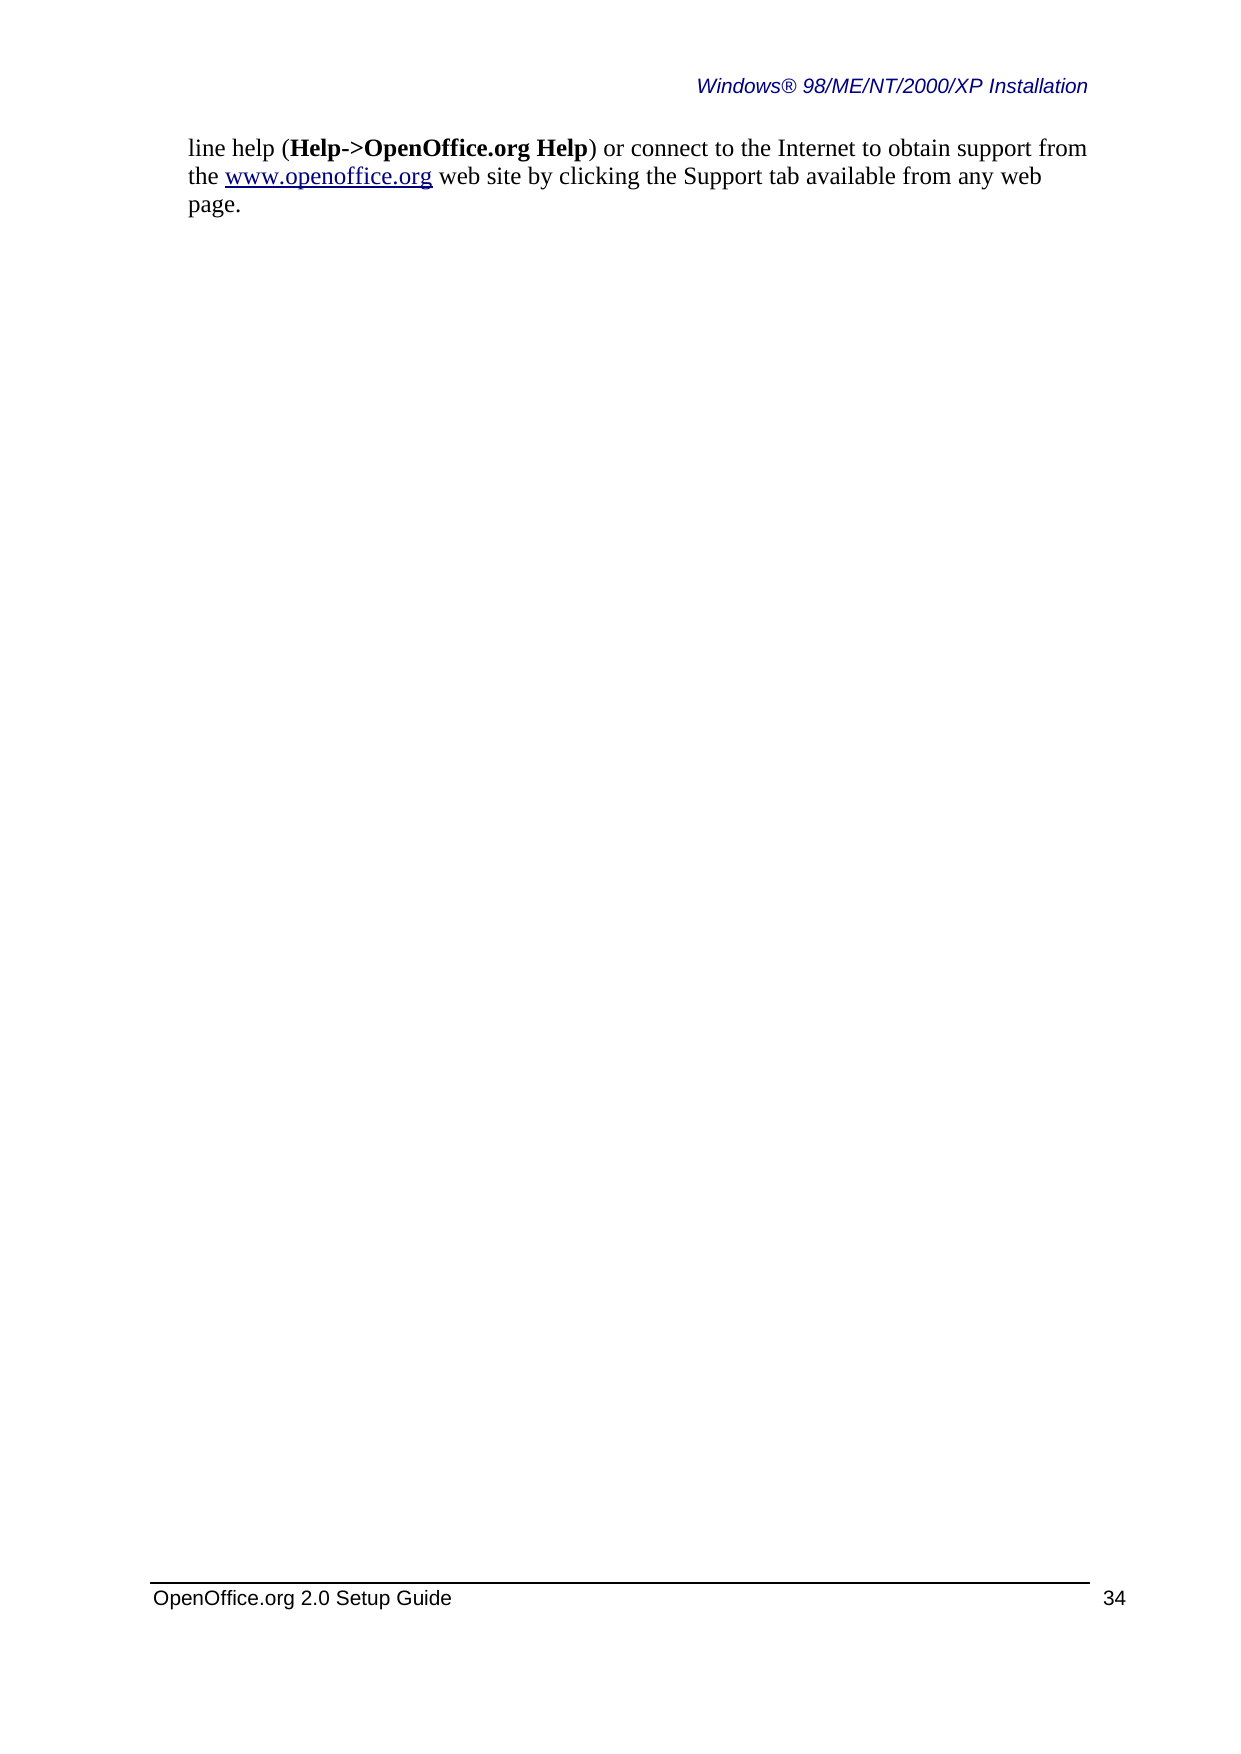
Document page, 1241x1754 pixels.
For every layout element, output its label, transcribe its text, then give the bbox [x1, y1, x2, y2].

text line help (Help->OpenOffice.org Help) or connect to the Internet to obtain support from the www.openoffice.org web site by clicking the Support tab available from any web page. [188, 134, 1090, 218]
